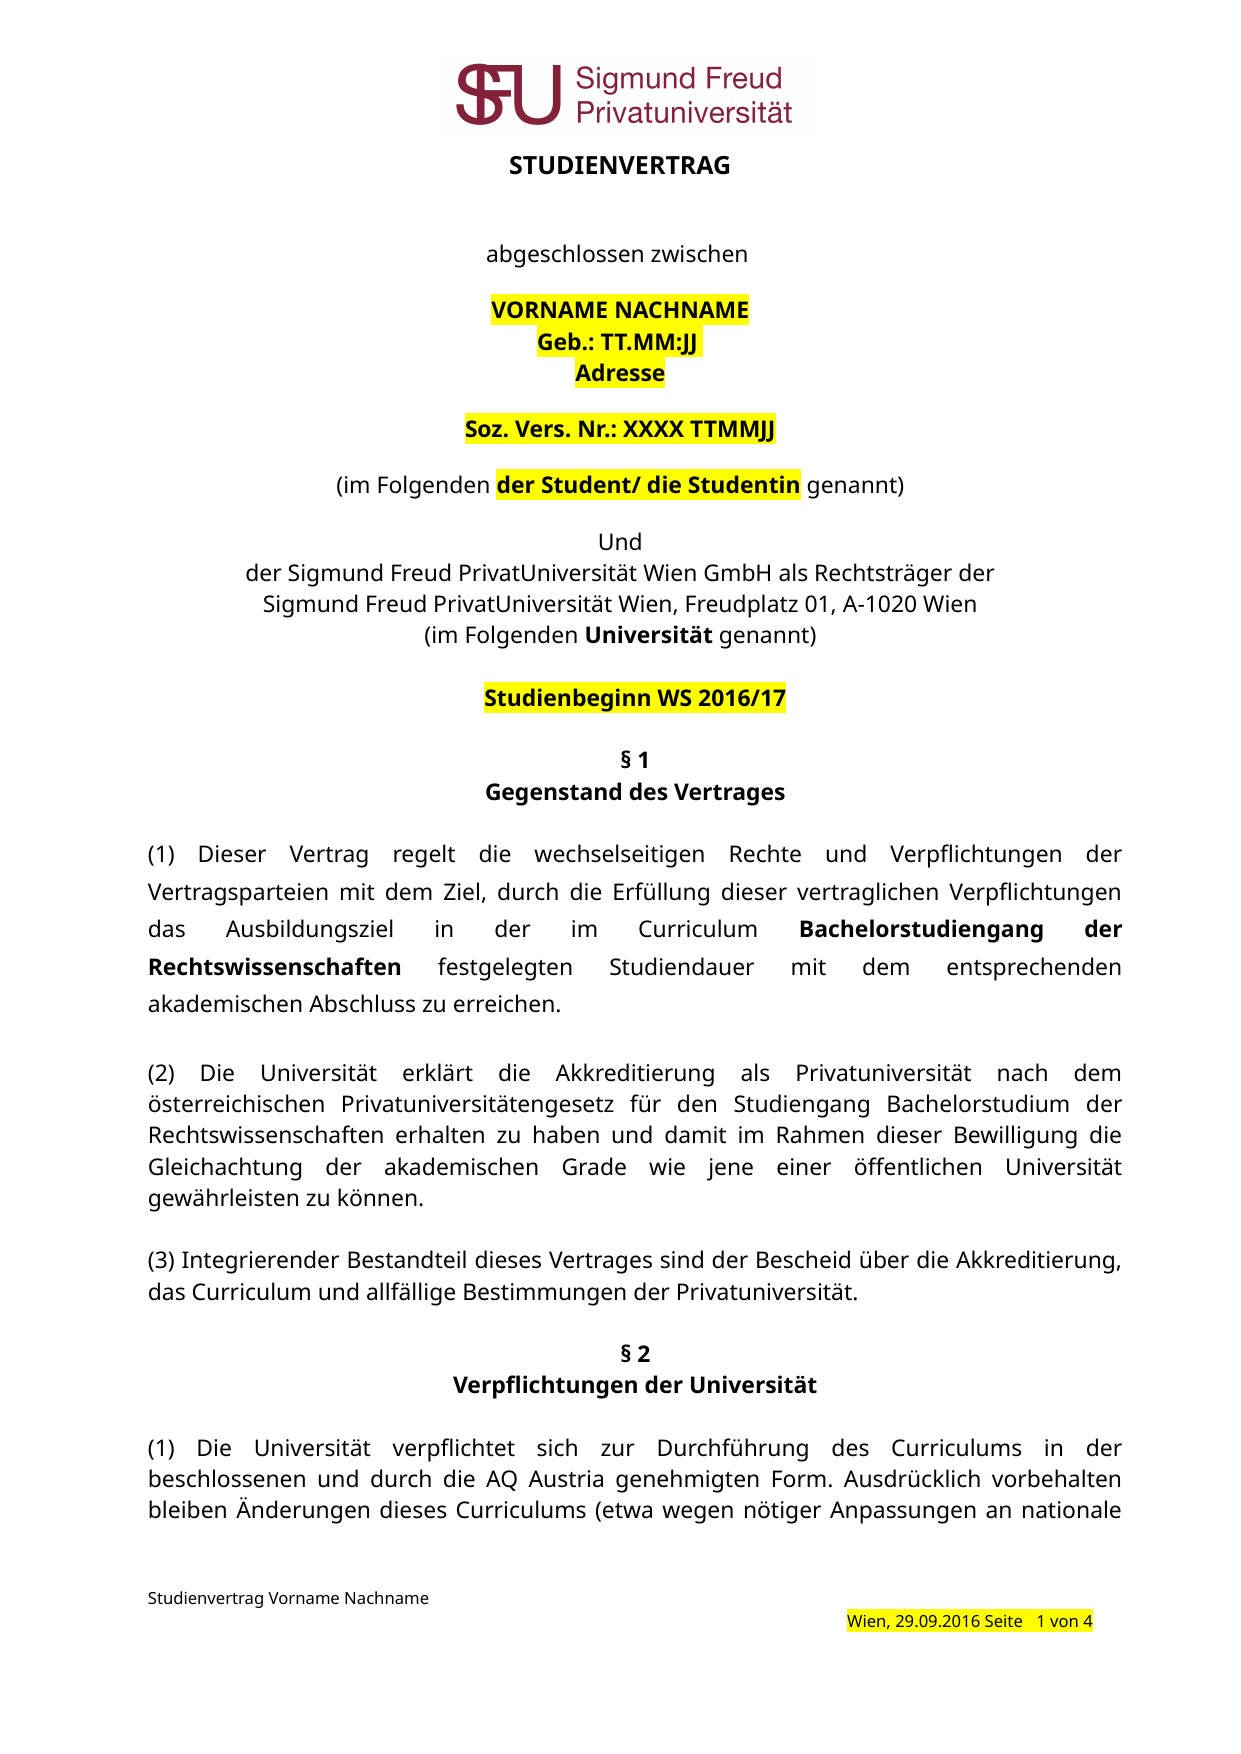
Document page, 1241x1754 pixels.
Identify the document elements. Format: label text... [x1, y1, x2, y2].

text abgeschlossen zwischen [148, 238, 1093, 269]
text STUDIENVERTRAG [148, 148, 1093, 182]
text VORNAME NACHNAME Geb.: TT.MM:JJ Adresse [148, 294, 1093, 388]
text Studienbeginn WS 2016/17 [148, 682, 1123, 713]
picture [445, 55, 815, 137]
text (im Folgenden der Student/ die Studentin genannt) [148, 469, 1093, 500]
text Soz. Vers. Nr.: XXXX TTMMJJ [148, 413, 1093, 444]
text § 1 [148, 744, 1123, 775]
text (1) Die Universität verpflichtet sich zur Durchführung des Curriculums in der beschlossenen und durch die AQ Austria genehmigten Form. Ausdrücklich vorbehalten bleiben Änderungen dieses Curriculums (etwa wegen nötiger Anpassungen an nationale [148, 1432, 1123, 1525]
text Gegenstand des Vertrages [148, 775, 1123, 807]
text (3) Integrierender Bestandteil dieses Vertrages sind der Bescheid über die Akkreditierung, das Curriculum und allfällige Bestimmungen der Privatuniversität. [148, 1244, 1123, 1307]
text Verpflichtungen der Universität [148, 1369, 1123, 1400]
text Und [148, 525, 1093, 557]
text § 2 [148, 1338, 1123, 1369]
text (2) Die Universität erklärt die Akkreditierung als Privatuniversität nach dem österreichischen Privatuniversitätengesetz für den Studiengang Bachelorstudium der Rechtswissenschaften erhalten zu haben und damit im Rahmen dieser Bewilligung die Gleichachtung der akademischen Grade wie jene einer öffentlichen Universität gewährleisten zu können. [148, 1057, 1123, 1213]
text (1) Dieser Vertrag regelt die wechselseitigen Rechte und Verpflichtungen der Vertragsparteien mit dem Ziel, durch die Erfüllung dieser vertraglichen Verpflichtungen das Ausbildungsziel in der im Curriculum Bachelorstudiengang der Rechtswissenschaften festgelegten Studiendauer mit dem entsprechenden akademischen Abschluss zu erreichen. [148, 838, 1123, 1019]
text der Sigmund Freud PrivatUniversität Wien GmbH als Rechtsträger der Sigmund Freud PrivatUniversität Wien, Freudplatz 01, A-1020 Wien (im Folgenden Universität genannt) [148, 557, 1093, 650]
